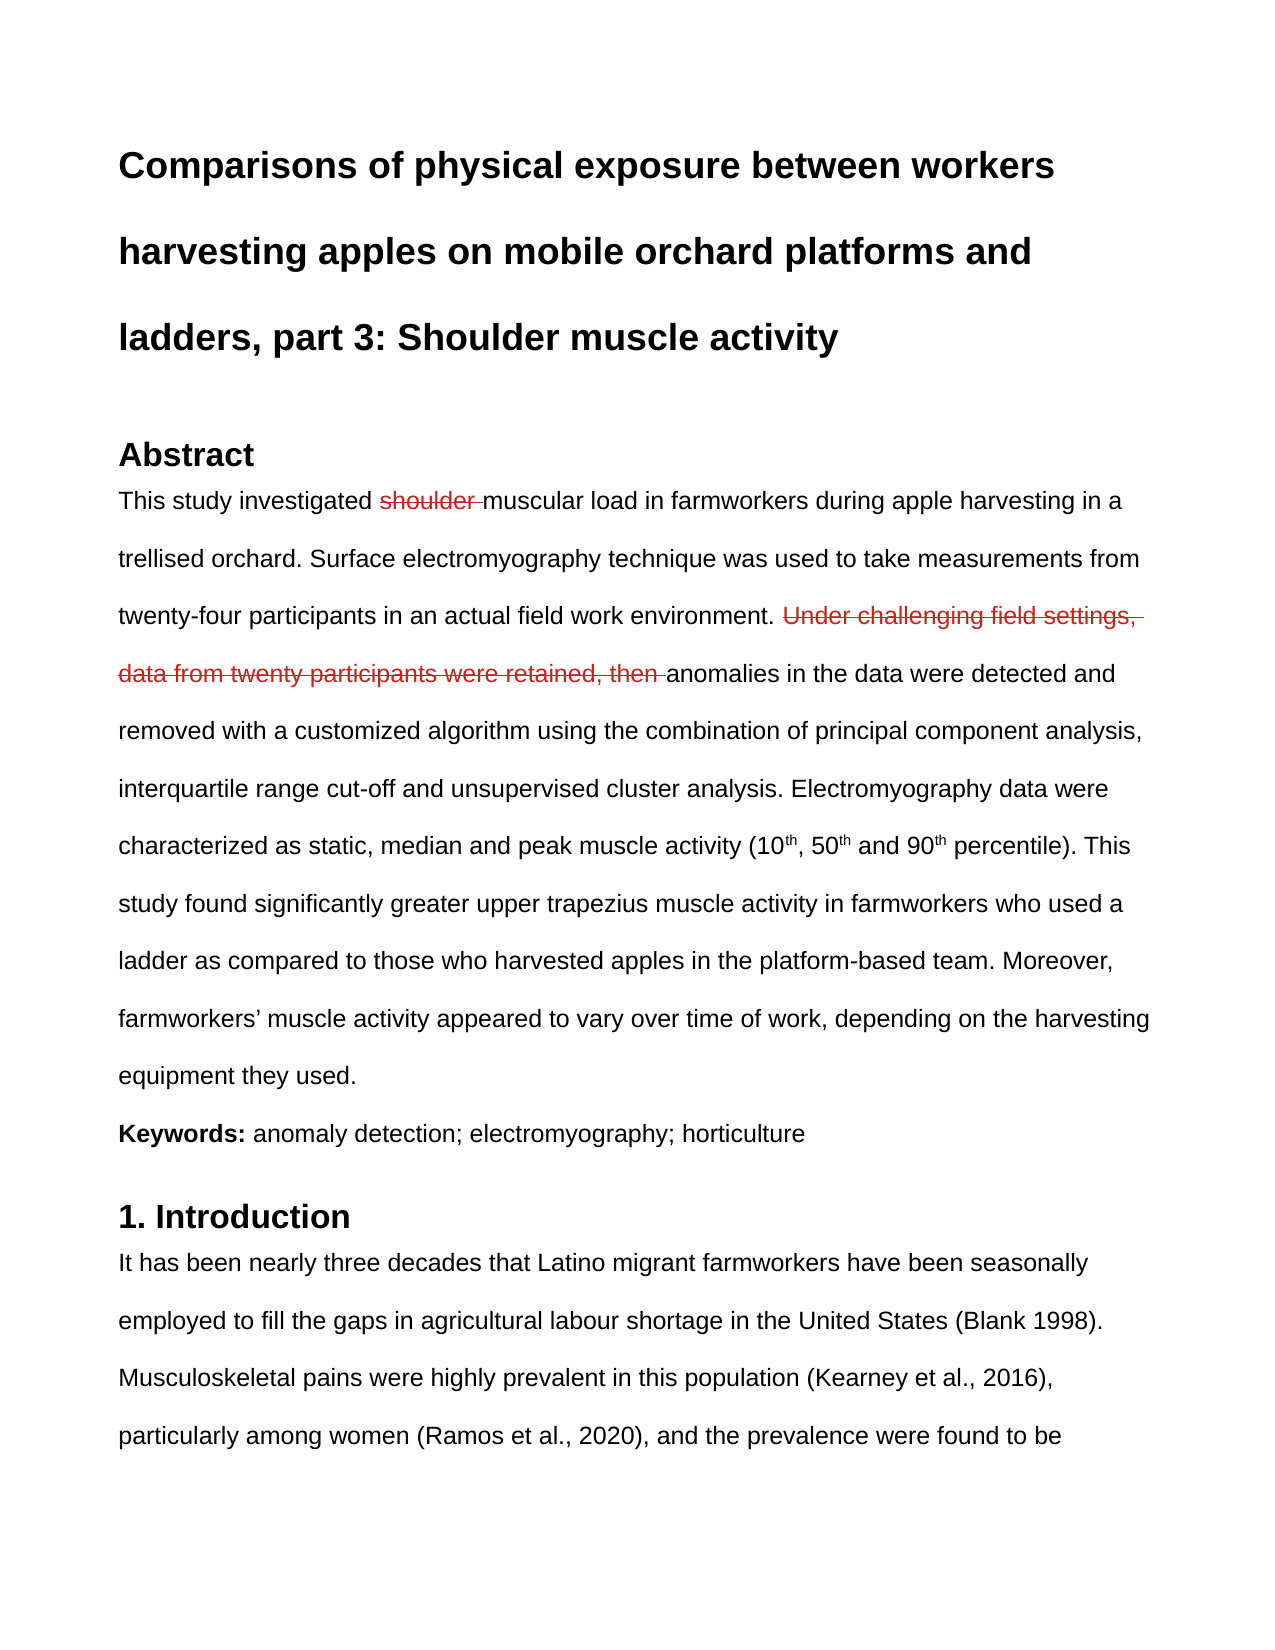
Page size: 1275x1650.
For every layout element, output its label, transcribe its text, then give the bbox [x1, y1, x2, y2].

title Comparisons of physical exposure between workers harvesting apples on mobile orchard platforms and ladders, part 3: Shoulder muscle activity [118, 143, 1157, 359]
text Keywords: anomaly detection; electromyography; horticulture [118, 1119, 1157, 1148]
text This study investigated shoulder muscular load in farmworkers during apple harvesting in a trellised orchard. Surface electromyography technique was used to take measurements from twenty-four participants in an actual field work environment. Under challenging field settings, data from twenty participants were retained, then anomalies in the data were detected and removed with a customized algorithm using the combination of principal component analysis, interquartile range cut-off and unsupervised cluster analysis. Electromyography data were characterized as static, median and peak muscle activity (10th, 50th and 90th percentile). This study found significantly greater upper trapezius muscle activity in farmworkers who used a ladder as compared to those who harvested apples in the platform-based team. Moreover, farmworkers’ muscle activity appeared to vary over time of work, depending on the harvesting equipment they used. [118, 486, 1157, 1090]
subtitle 1. Introduction [118, 1197, 1157, 1236]
text It has been nearly three decades that Latino migrant farmworkers have been seasonally employed to fill the gaps in agricultural labour shortage in the United States (Blank 1998). Musculoskeletal pains were highly prevalent in this population (Kearney et al., 2016), particularly among women (Ramos et al., 2020), and the prevalence were found to be [118, 1248, 1157, 1449]
subtitle Abstract [118, 435, 1157, 474]
